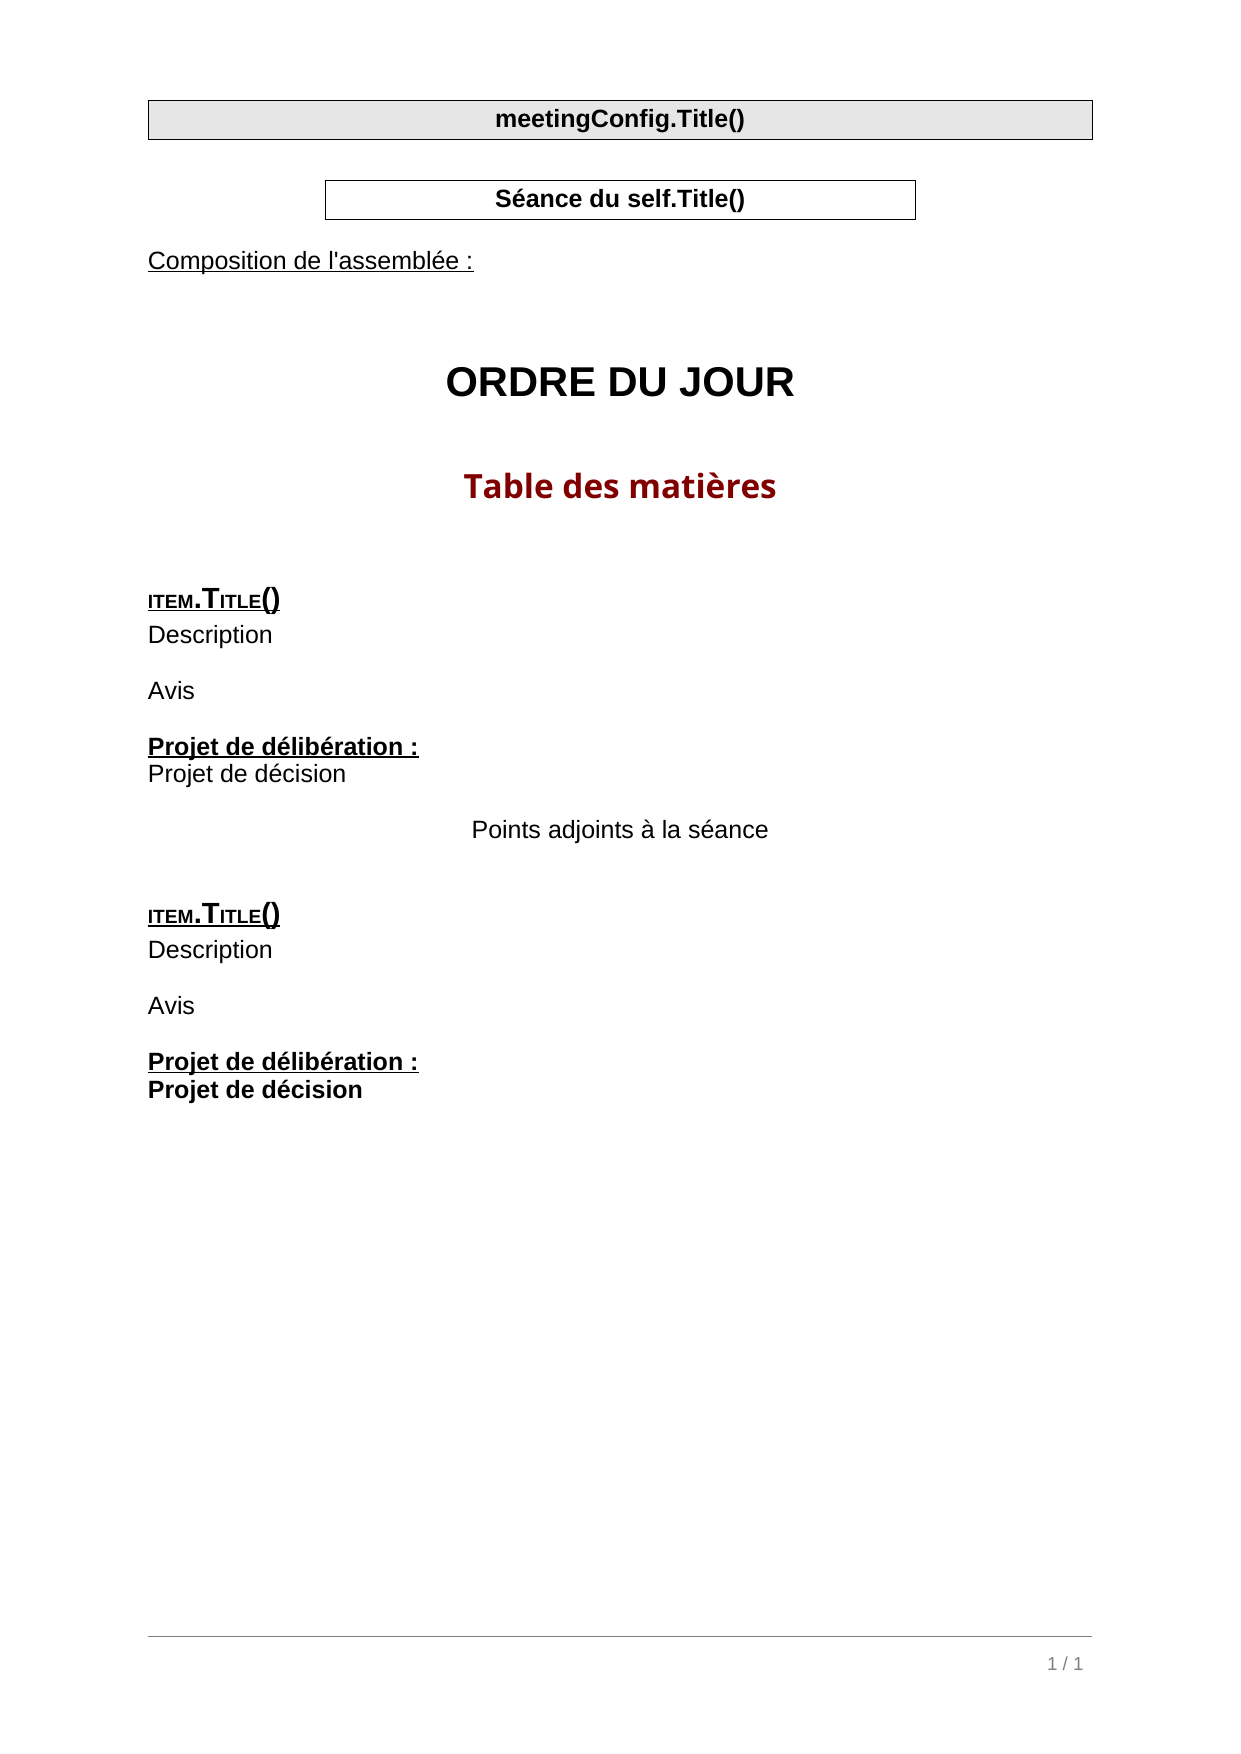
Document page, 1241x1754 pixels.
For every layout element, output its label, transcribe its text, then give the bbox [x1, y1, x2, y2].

table_header meetingConfig.Title() [149, 101, 1092, 139]
subtitle item.Title() [148, 582, 1092, 614]
text Projet de délibération : [148, 1048, 1092, 1076]
text Avis [148, 676, 1092, 704]
subtitle item.Title() [148, 897, 1092, 930]
text Description [148, 621, 1092, 648]
text Projet de décision [148, 760, 1092, 788]
subtitle Table des matières [148, 463, 1092, 508]
text Projet de décision [148, 1076, 1092, 1104]
text ORDRE DU JOUR [148, 331, 1092, 405]
table_header Séance du self.Title() [326, 181, 915, 219]
text Composition de l'assemblée : [148, 247, 1092, 275]
text Avis [148, 992, 1092, 1020]
text Projet de délibération : [148, 732, 1092, 760]
subtitle Points adjoints à la séance [148, 816, 1092, 844]
text Description [148, 936, 1092, 964]
